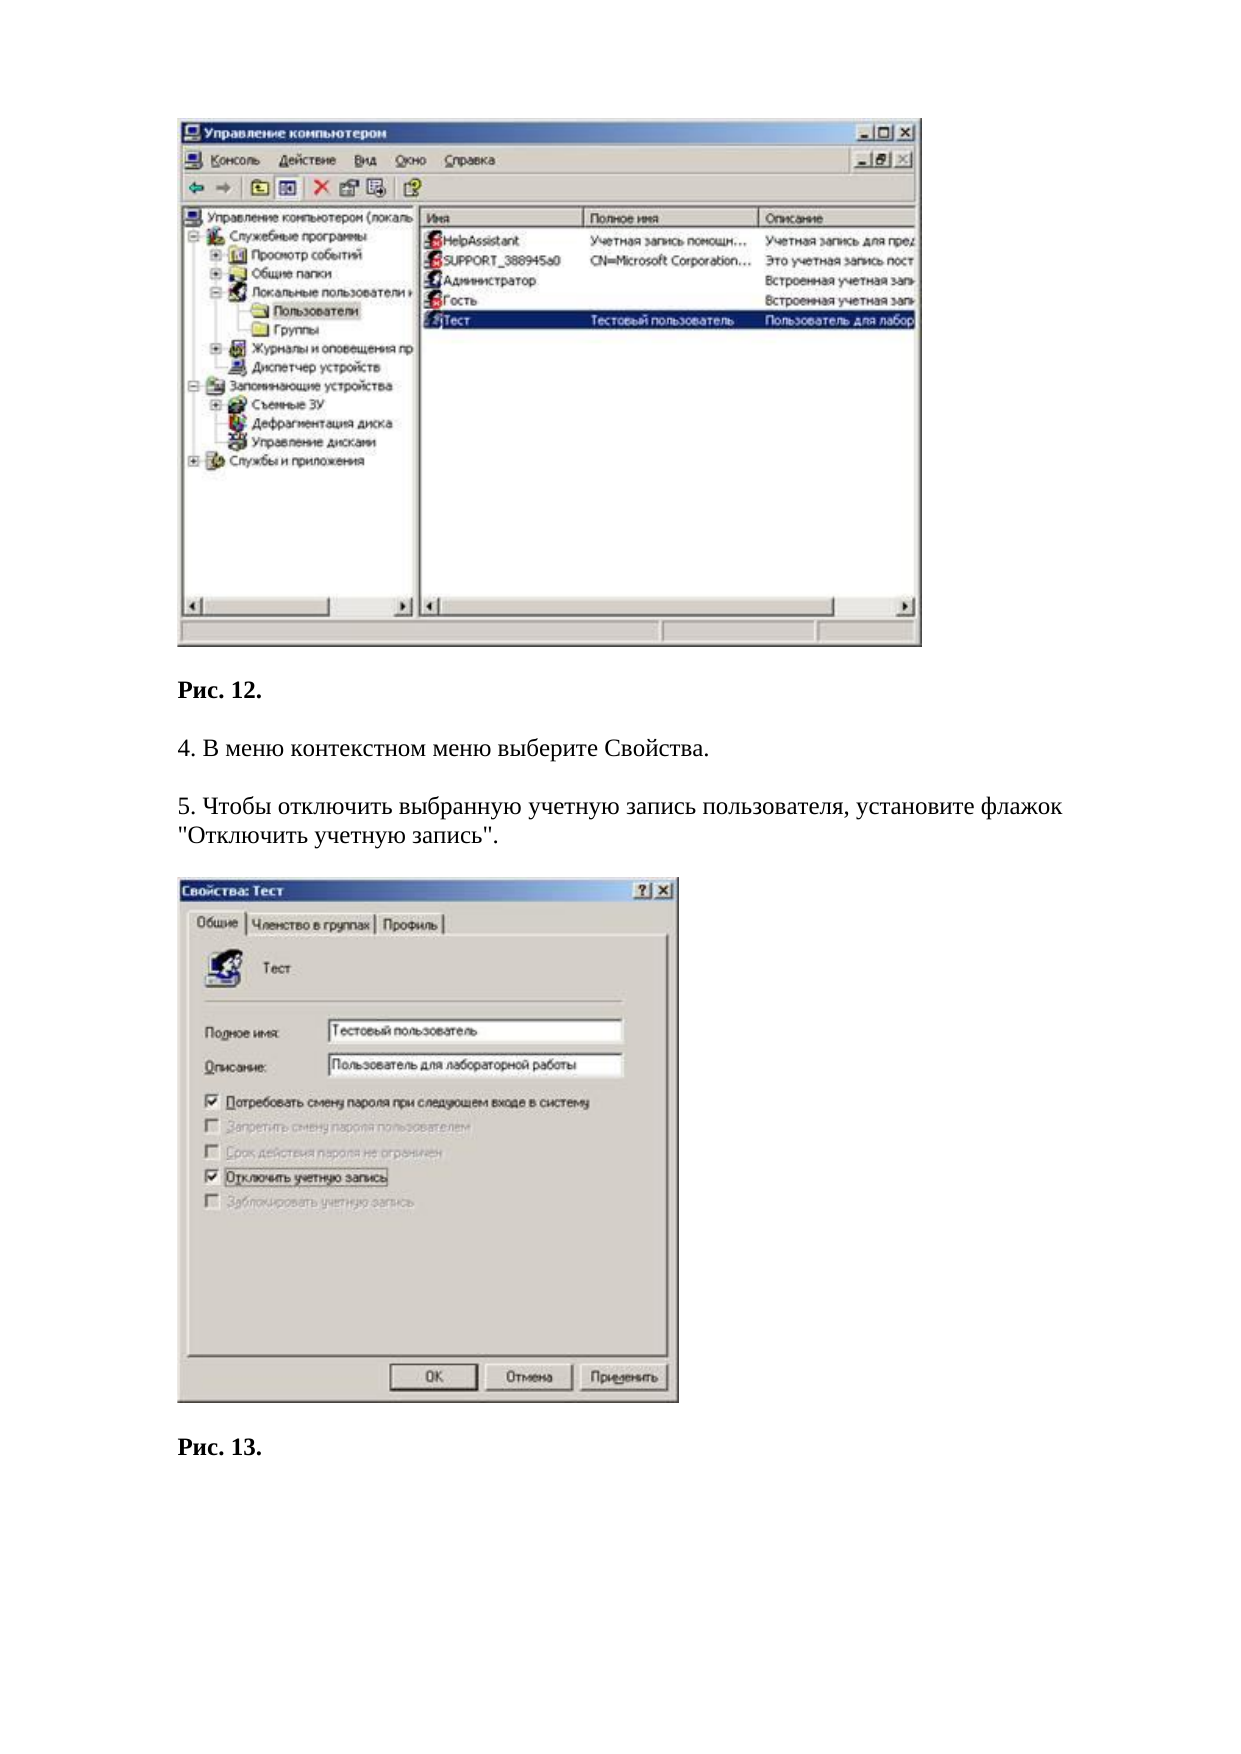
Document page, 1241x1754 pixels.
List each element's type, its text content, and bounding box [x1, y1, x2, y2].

picture [177, 118, 922, 647]
text Рис. 13. [177, 1403, 1152, 1460]
picture [177, 877, 679, 1403]
text 4. В меню контекстном меню выберите Свойства. [177, 733, 1152, 762]
text 5. Чтобы отключить выбранную учетную запись пользователя, установите флажок "Отключить учетную запись". [177, 791, 1152, 849]
text Рис. 12. [177, 647, 1152, 704]
